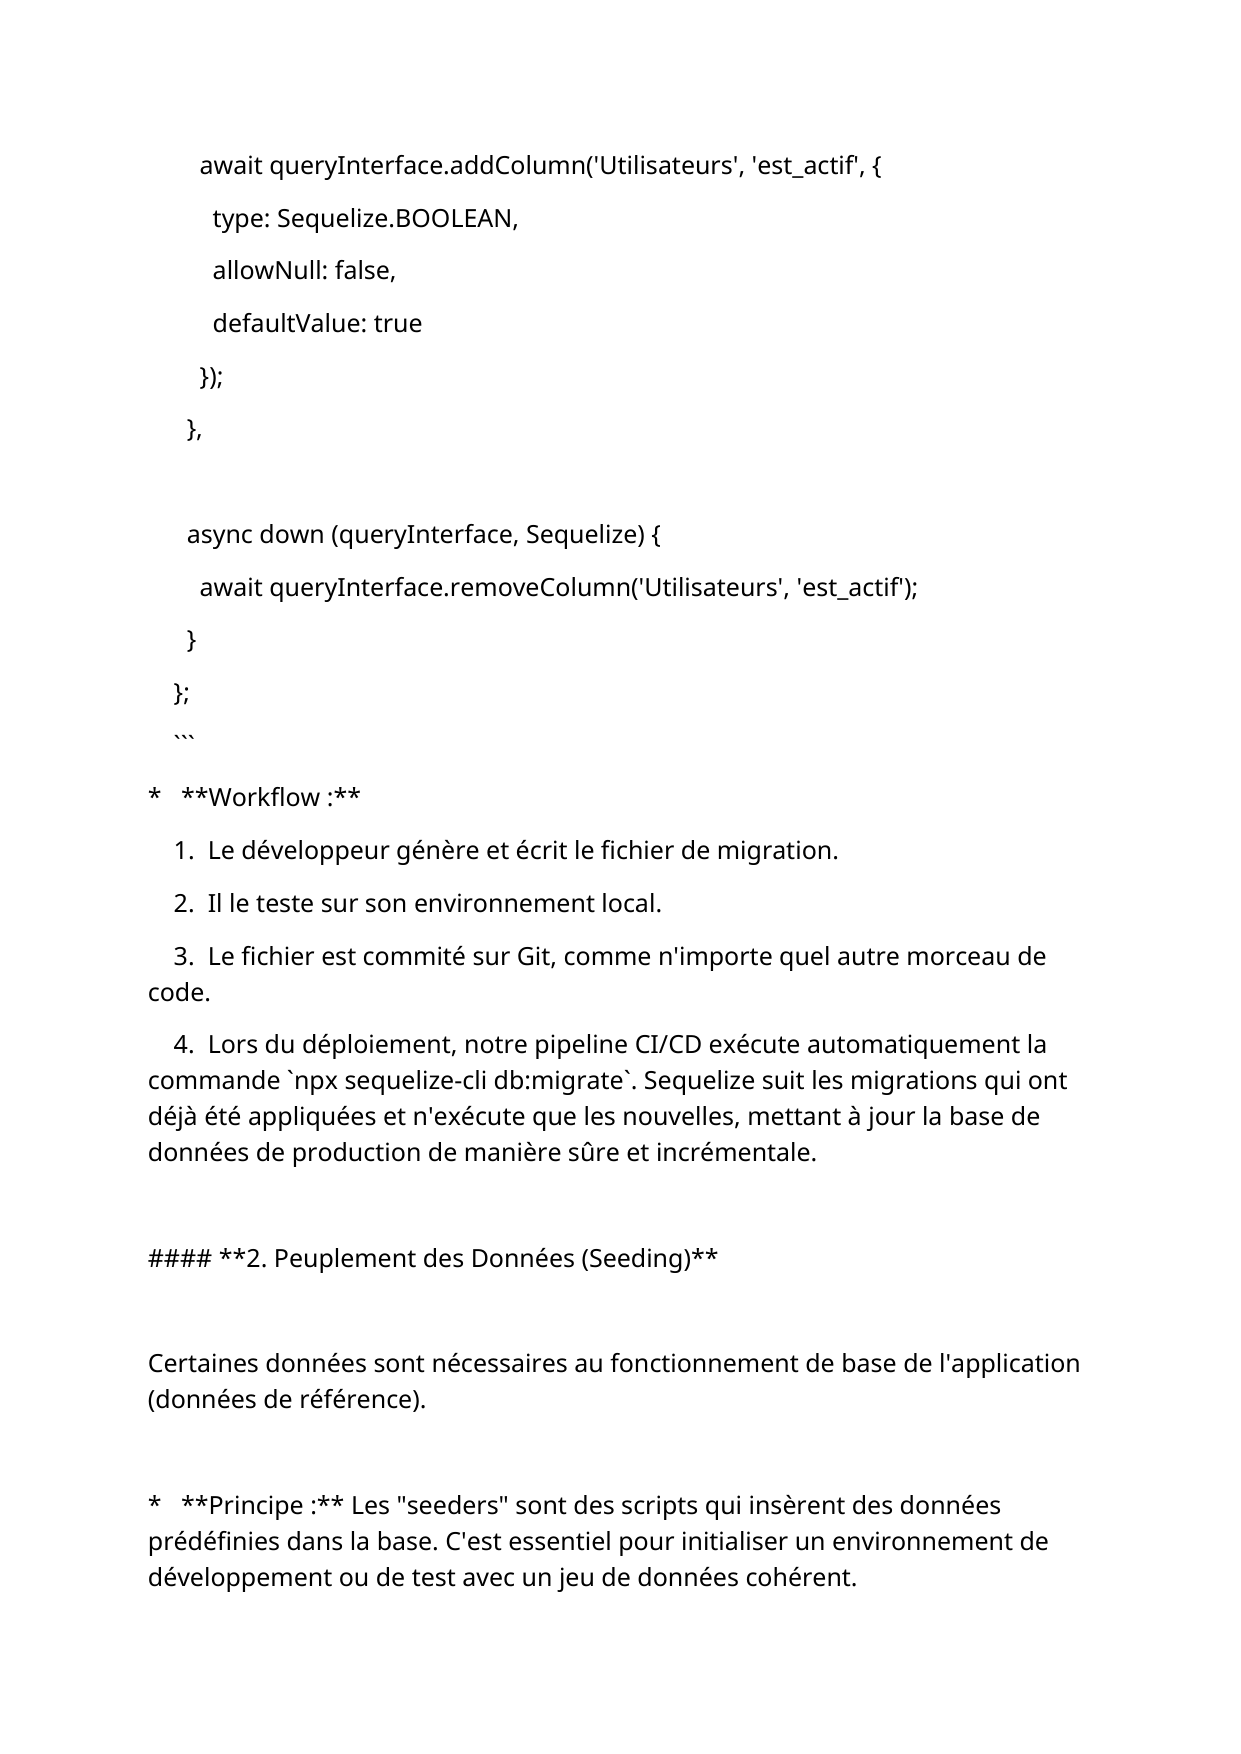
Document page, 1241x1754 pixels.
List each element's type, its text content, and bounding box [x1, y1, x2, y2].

text }); [148, 358, 1093, 392]
text 4. Lors du déploiement, notre pipeline CI/CD exécute automatiquement la commande `npx sequelize-cli db:migrate`. Sequelize suit les migrations qui ont déjà été appliquées et n'exécute que les nouvelles, mettant à jour la base de données de production de manière sûre et incrémentale. [148, 1027, 1093, 1169]
text defaultValue: true [148, 306, 1093, 340]
text * **Principe :** Les "seeders" sont des scripts qui insèrent des données prédéfinies dans la base. C'est essentiel pour initialiser un environnement de développement ou de test avec un jeu de données cohérent. [148, 1487, 1093, 1593]
text 1. Le développeur génère et écrit le fichier de migration. [148, 833, 1093, 867]
text async down (queryInterface, Sequelize) { [148, 517, 1093, 551]
text }; [148, 675, 1093, 709]
text #### **2. Peuplement des Données (Seeding)** [148, 1241, 1093, 1274]
text type: Sequelize.BOOLEAN, [148, 200, 1093, 234]
text }, [148, 411, 1093, 445]
text 3. Le fichier est commité sur Git, comme n'importe quel autre morceau de code. [148, 938, 1093, 1008]
text Certaines données sont nécessaires au fonctionnement de base de l'application (données de référence). [148, 1346, 1093, 1416]
text ``` [148, 727, 1093, 761]
text } [148, 622, 1093, 656]
text await queryInterface.addColumn('Utilisateurs', 'est_actif', { [148, 148, 1093, 182]
text 2. Il le teste sur son environnement local. [148, 886, 1093, 919]
text await queryInterface.removeColumn('Utilisateurs', 'est_actif'); [148, 569, 1093, 603]
text allowNull: false, [148, 253, 1093, 287]
text * **Workflow :** [148, 780, 1093, 814]
